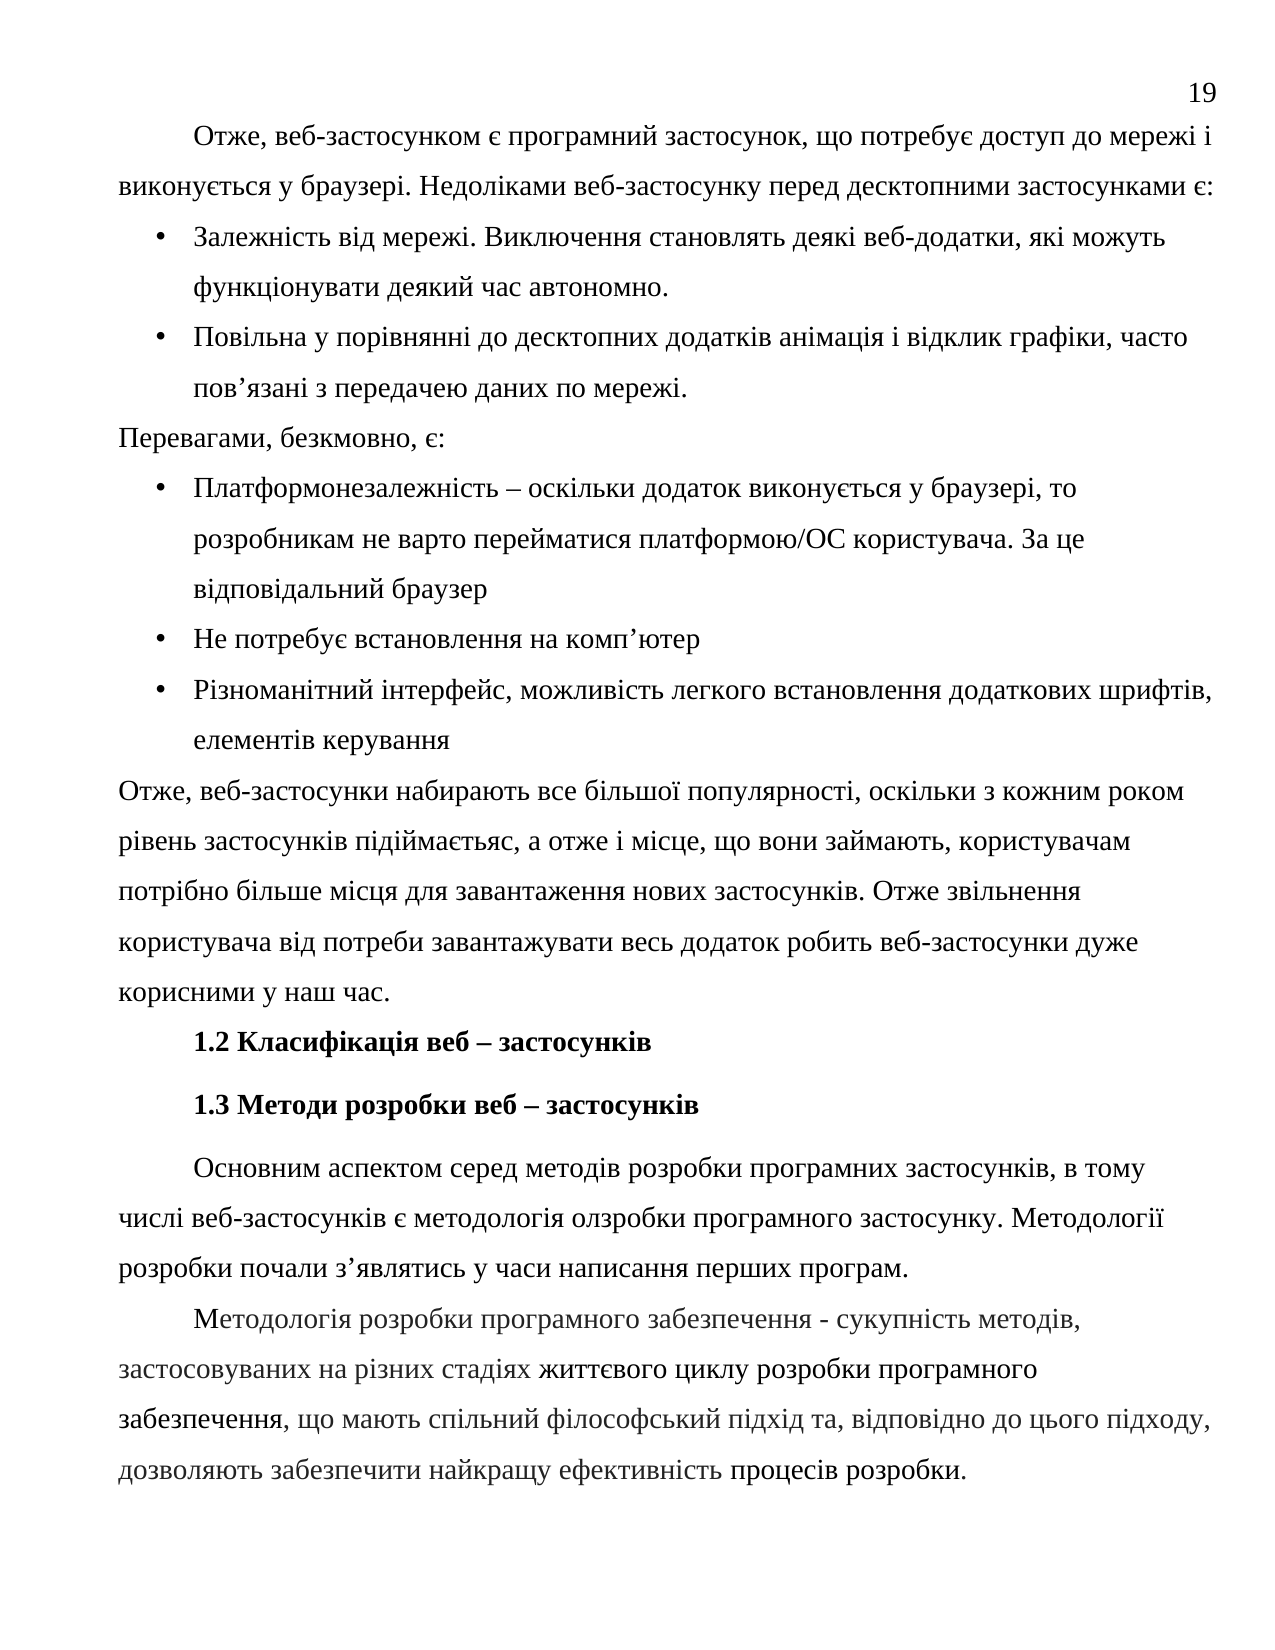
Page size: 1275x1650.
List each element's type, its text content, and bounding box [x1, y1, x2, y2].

list Різноманітний інтерфейс, можливість легкого встановлення додаткових шрифтів, елементів керування [156, 672, 1217, 756]
list Залежність від мережі. Виключення становлять деякі веб-додатки, які можуть функціонувати деякий час автономно. [156, 219, 1217, 303]
text Отже, веб-застосунком є програмний застосунок, що потребує доступ до мережі і виконується у браузері. Недоліками веб-застосунку перед десктопними застосунками є: [118, 118, 1217, 202]
list Платформонезалежність – оскільки додаток виконується у браузері, то розробникам не варто перейматися платформою/ОС користувача. За це відповідальний браузер [156, 471, 1217, 605]
text Основним аспектом серед методів розробки програмних застосунків, в тому числі веб-застосунків є методологія олзробки програмного застосунку. Методології розробки почали з’являтись у часи написання перших програм. [118, 1150, 1217, 1284]
list Повільна у порівнянні до десктопних додатків анімація і відклик графіки, часто пов’язані з передачею даних по мережі. [156, 319, 1217, 403]
list Не потребує встановлення на комп’ютер [156, 622, 1217, 655]
subtitle 1.3 Методи розробки веб – застосунків [118, 1087, 1217, 1121]
text Отже, веб-застосунки набирають все більшої популярності, оскільки з кожним роком рівень застосунків підіймаєтьяс, а отже і місце, що вони займають, користувачам потрібно більше місця для завантаження нових застосунків. Отже звільнення користувача від потреби завантажувати весь додаток робить веб-застосунки дуже корисними у наш час. [118, 773, 1217, 1007]
text 1.2 Класифікація веб – застосунків [118, 1024, 1217, 1058]
text Методологія розробки програмного забезпечення - сукупність методів, застосовуваних на різних стадіях життєвого циклу розробки програмного забезпечення, що мають спільний філософський підхід та, відповідно до цього підходу, дозволяють забезпечити найкращу ефективність процесів розробки. [118, 1301, 1217, 1485]
text Перевагами, безкмовно, є: [118, 420, 1217, 454]
